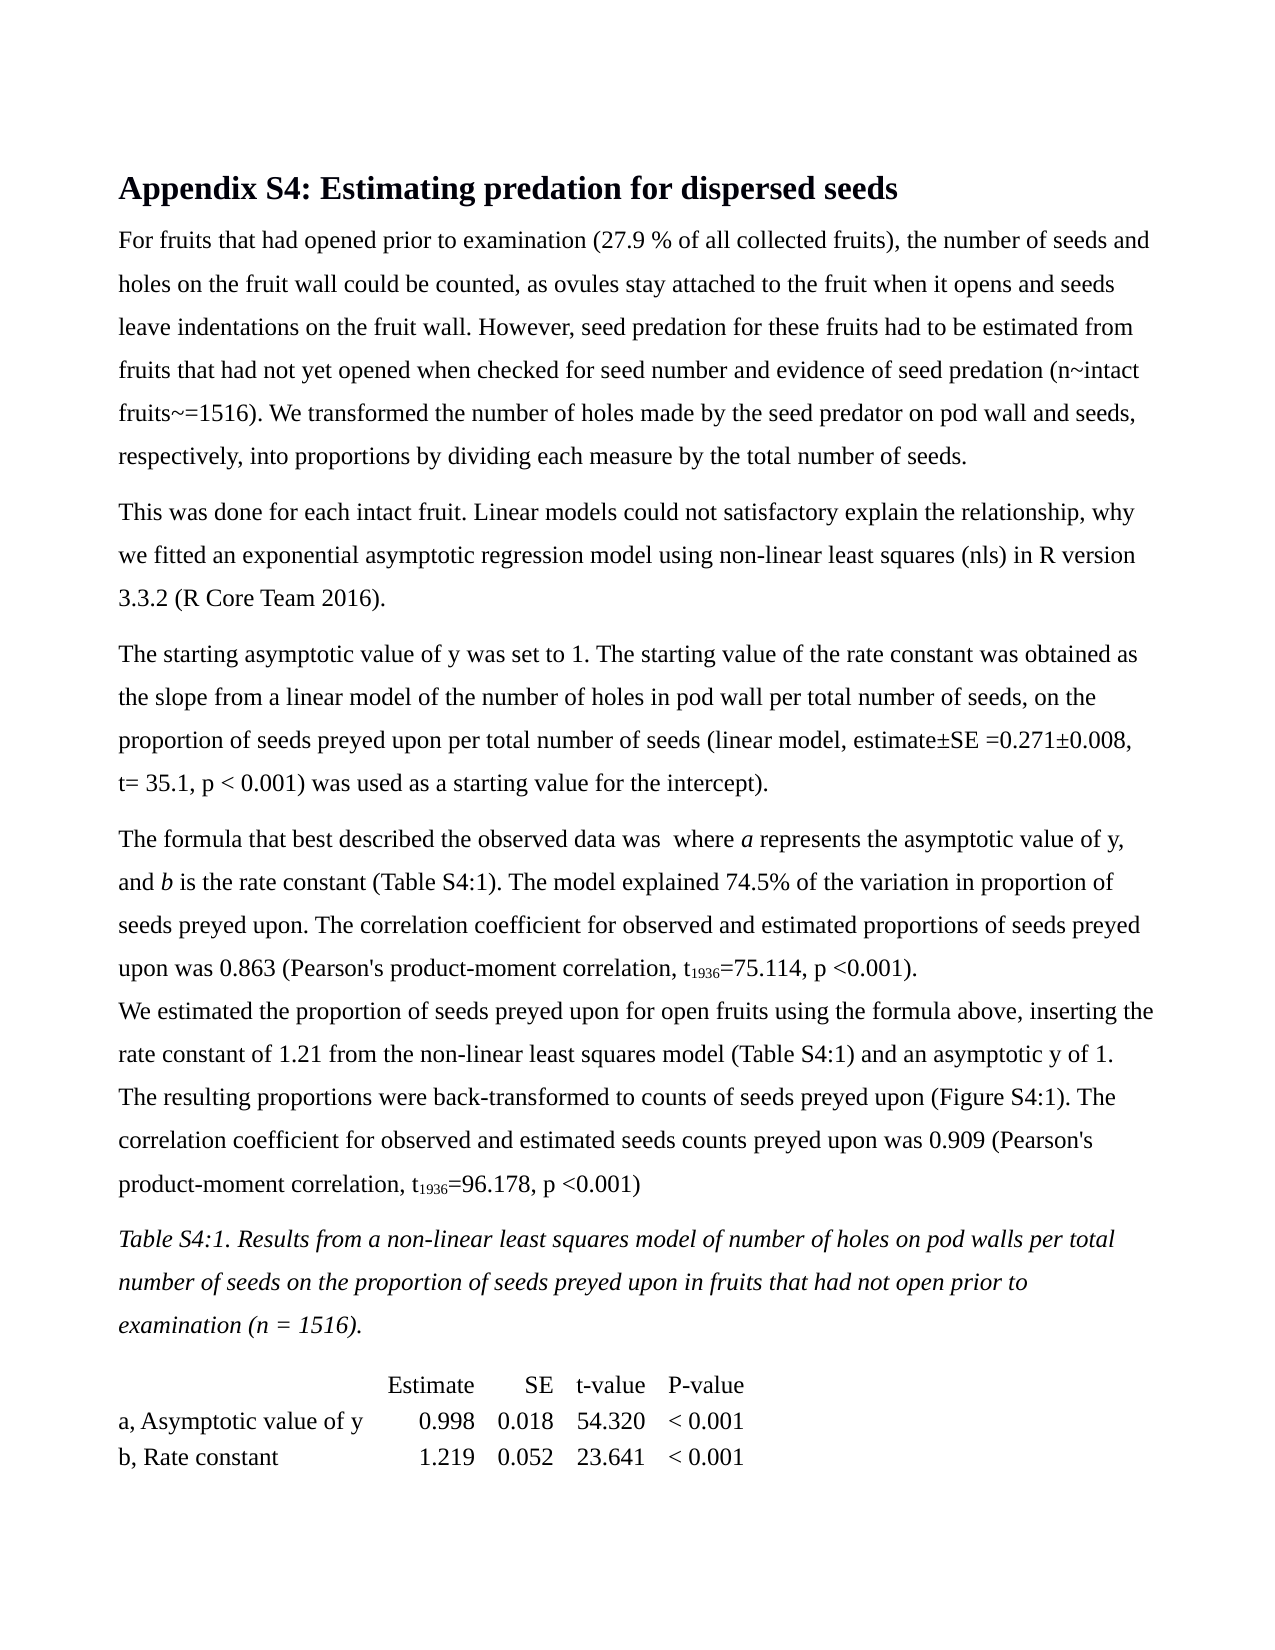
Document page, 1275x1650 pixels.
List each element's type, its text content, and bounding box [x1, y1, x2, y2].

table_cell 0.018 [486, 1403, 564, 1439]
text The starting asymptotic value of y was set to 1. The starting value of the rate constant was obtained as the slope from a linear model of the number of holes in pod wall per total number of seeds, on the proportion of seeds preyed upon per total number of seeds (linear model, estimate±SE =0.271±0.008, t= 35.1, p < 0.001) was used as a starting value for the intercept). [118, 639, 1157, 797]
table_header [107, 1366, 376, 1402]
table_cell 54.320 [565, 1403, 657, 1439]
table_header t-value [565, 1366, 657, 1402]
table_header Estimate [376, 1366, 486, 1402]
text This was done for each intact fruit. Linear models could not satisfactory explain the relationship, why we fitted an exponential asymptotic regression model using non-linear least squares (nls) in R version 3.3.2 (R Core Team 2016). [118, 497, 1157, 612]
text Table S4:1. Results from a non-linear least squares model of number of holes on pod walls per total number of seeds on the proportion of seeds preyed upon in fruits that had not open prior to examination (n = 1516). [118, 1224, 1157, 1339]
table_cell b, Rate constant [107, 1439, 376, 1475]
table_cell a, Asymptotic value of y [107, 1403, 376, 1439]
table_header SE [486, 1366, 564, 1402]
table_cell 23.641 [565, 1439, 657, 1475]
subtitle Appendix S4: Estimating predation for dispersed seeds [118, 168, 1157, 206]
table_cell 0.052 [486, 1439, 564, 1475]
table_cell 0.998 [376, 1403, 486, 1439]
table_cell 1.219 [376, 1439, 486, 1475]
table_cell < 0.001 [657, 1403, 756, 1439]
table_cell < 0.001 [657, 1439, 756, 1475]
text The formula that best described the observed data was where a represents the asymptotic value of y, and b is the rate constant (Table S4:1). The model explained 74.5% of the variation in proportion of seeds preyed upon. The correlation coefficient for observed and estimated proportions of seeds preyed upon was 0.863 (Pearson's product-moment correlation, t1936=75.114, p <0.001). We estimated the proportion of seeds preyed upon for open fruits using the formula above, inserting the rate constant of 1.21 from the non-linear least squares model (Table S4:1) and an asymptotic y of 1. The resulting proportions were back-transformed to counts of seeds preyed upon (Figure S4:1). The correlation coefficient for observed and estimated seeds counts preyed upon was 0.909 (Pearson's product-moment correlation, t1936=96.178, p <0.001) [118, 824, 1157, 1197]
table_header P-value [657, 1366, 756, 1402]
text For fruits that had opened prior to examination (27.9 % of all collected fruits), the number of seeds and holes on the fruit wall could be counted, as ovules stay attached to the fruit when it opens and seeds leave indentations on the fruit wall. However, seed predation for these fruits had to be estimated from fruits that had not yet opened when checked for seed number and evidence of seed predation (n~intact fruits~=1516). We transformed the number of holes made by the seed predator on pod wall and seeds, respectively, into proportions by dividing each measure by the total number of seeds. [118, 226, 1157, 470]
